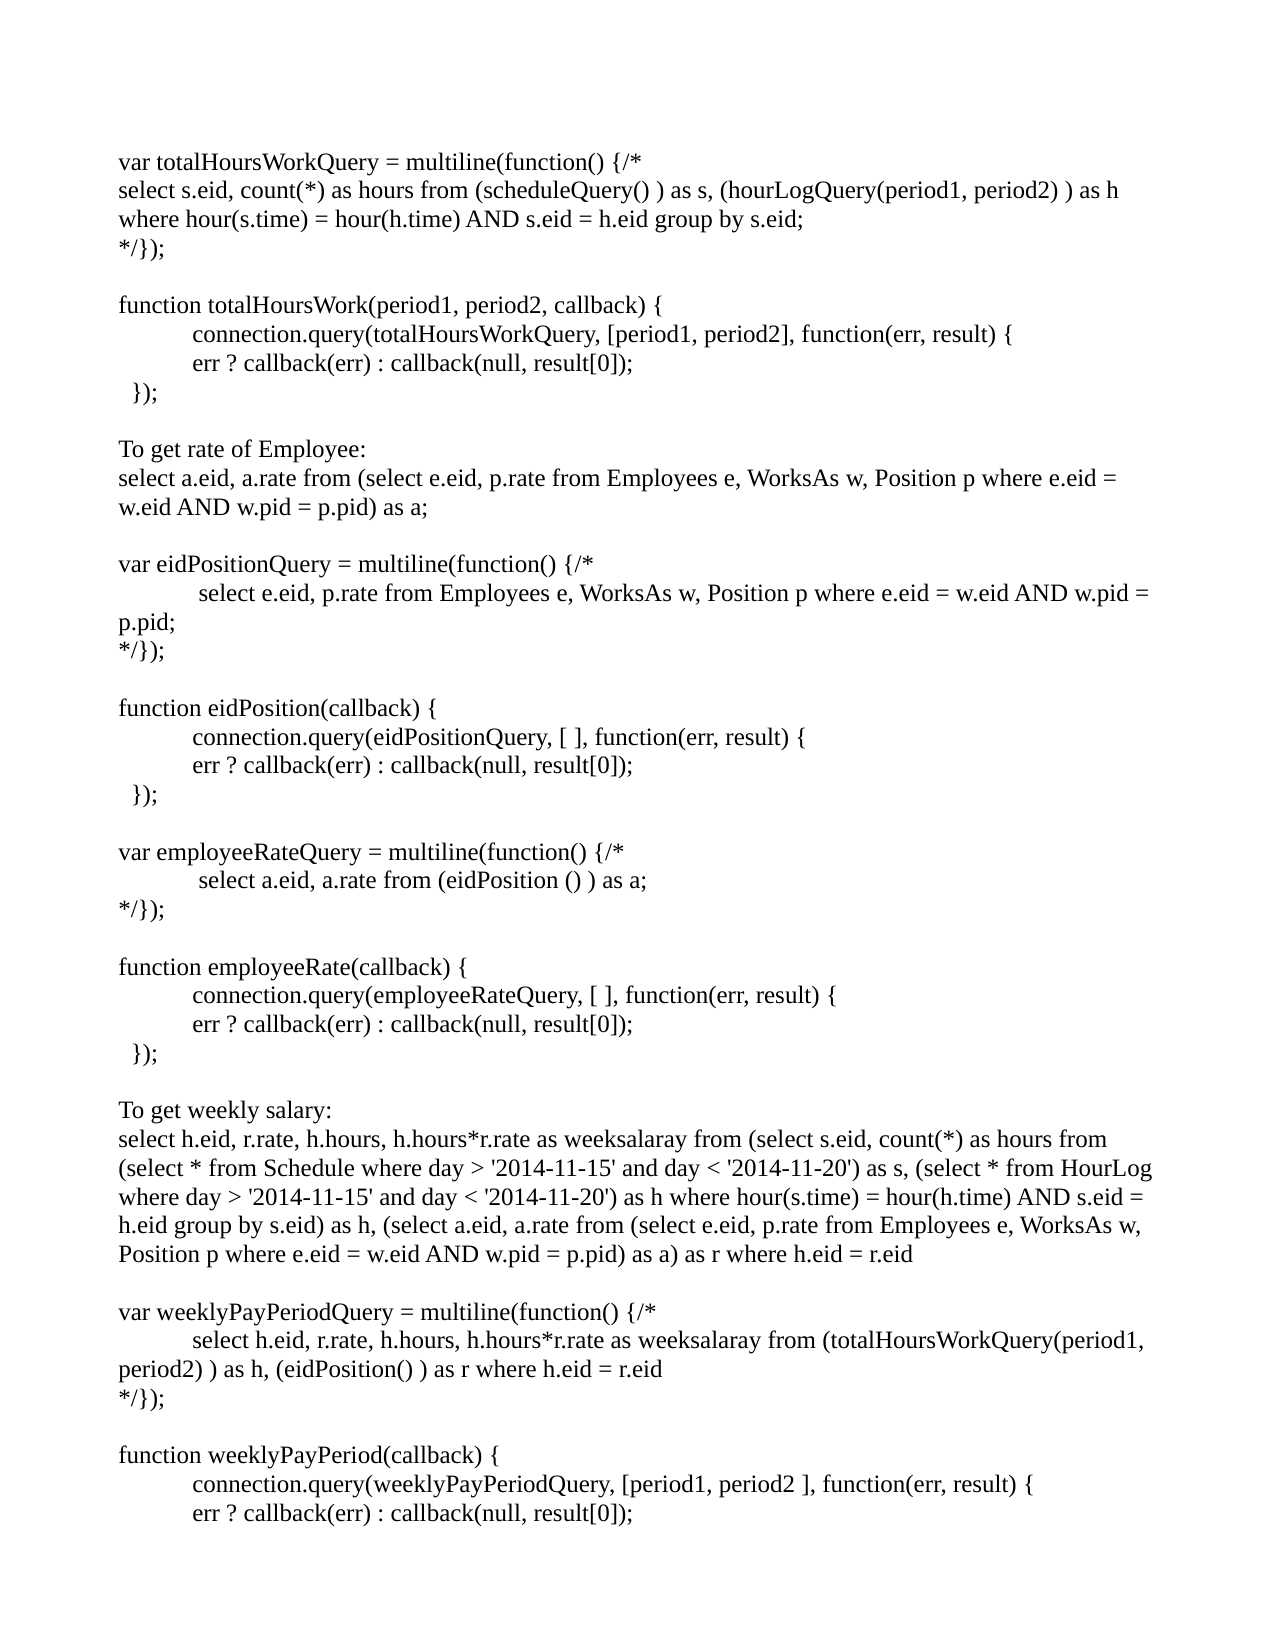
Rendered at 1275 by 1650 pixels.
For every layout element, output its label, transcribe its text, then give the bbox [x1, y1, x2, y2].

text select e.eid, p.rate from Employees e, WorksAs w, Position p where e.eid = w.eid AND w.pid = p.pid; [118, 578, 1157, 636]
text select h.eid, r.rate, h.hours, h.hours*r.rate as weeksalaray from (totalHoursWorkQuery(period1, period2) ) as h, (eidPosition() ) as r where h.eid = r.eid [118, 1326, 1157, 1383]
text }); [118, 1038, 1157, 1067]
text connection.query(totalHoursWorkQuery, [period1, period2], function(err, result) { [118, 319, 1157, 348]
text var eidPositionQuery = multiline(function() {/* [118, 549, 1157, 578]
text function employeeRate(callback) { [118, 952, 1157, 981]
text To get weekly salary: [118, 1096, 1157, 1124]
text */}); [118, 233, 1157, 262]
text select h.eid, r.rate, h.hours, h.hours*r.rate as weeksalaray from (select s.eid, count(*) as hours from (select * from Schedule where day > '2014-11-15' and day < '2014-11-20') as s, (select * from HourLog where day > '2014-11-15' and day < '2014-11-20') as h where hour(s.time) = hour(h.time) AND s.eid = h.eid group by s.eid) as h, (select a.eid, a.rate from (select e.eid, p.rate from Employees e, WorksAs w, Position p where e.eid = w.eid AND w.pid = p.pid) as a) as r where h.eid = r.eid [118, 1124, 1157, 1268]
text err ? callback(err) : callback(null, result[0]); [118, 348, 1157, 377]
text var weeklyPayPeriodQuery = multiline(function() {/* [118, 1297, 1157, 1326]
text var employeeRateQuery = multiline(function() {/* [118, 837, 1157, 866]
text err ? callback(err) : callback(null, result[0]); [118, 1009, 1157, 1038]
text function eidPosition(callback) { [118, 693, 1157, 722]
text connection.query(weeklyPayPeriodQuery, [period1, period2 ], function(err, result) { [118, 1469, 1157, 1498]
text err ? callback(err) : callback(null, result[0]); [118, 751, 1157, 779]
text err ? callback(err) : callback(null, result[0]); [118, 1498, 1157, 1527]
text select a.eid, a.rate from (select e.eid, p.rate from Employees e, WorksAs w, Position p where e.eid = w.eid AND w.pid = p.pid) as a; [118, 463, 1157, 521]
text select s.eid, count(*) as hours from (scheduleQuery() ) as s, (hourLogQuery(period1, period2) ) as h where hour(s.time) = hour(h.time) AND s.eid = h.eid group by s.eid; [118, 176, 1157, 233]
text function totalHoursWork(period1, period2, callback) { [118, 291, 1157, 319]
text To get rate of Employee: [118, 434, 1157, 463]
text var totalHoursWorkQuery = multiline(function() {/* [118, 147, 1157, 176]
text function weeklyPayPeriod(callback) { [118, 1441, 1157, 1469]
text select a.eid, a.rate from (eidPosition () ) as a; [118, 866, 1157, 894]
text }); [118, 779, 1157, 808]
text connection.query(eidPositionQuery, [ ], function(err, result) { [118, 722, 1157, 751]
text */}); [118, 894, 1157, 923]
text */}); [118, 1383, 1157, 1412]
text */}); [118, 636, 1157, 664]
text connection.query(employeeRateQuery, [ ], function(err, result) { [118, 981, 1157, 1009]
text }); [118, 377, 1157, 406]
